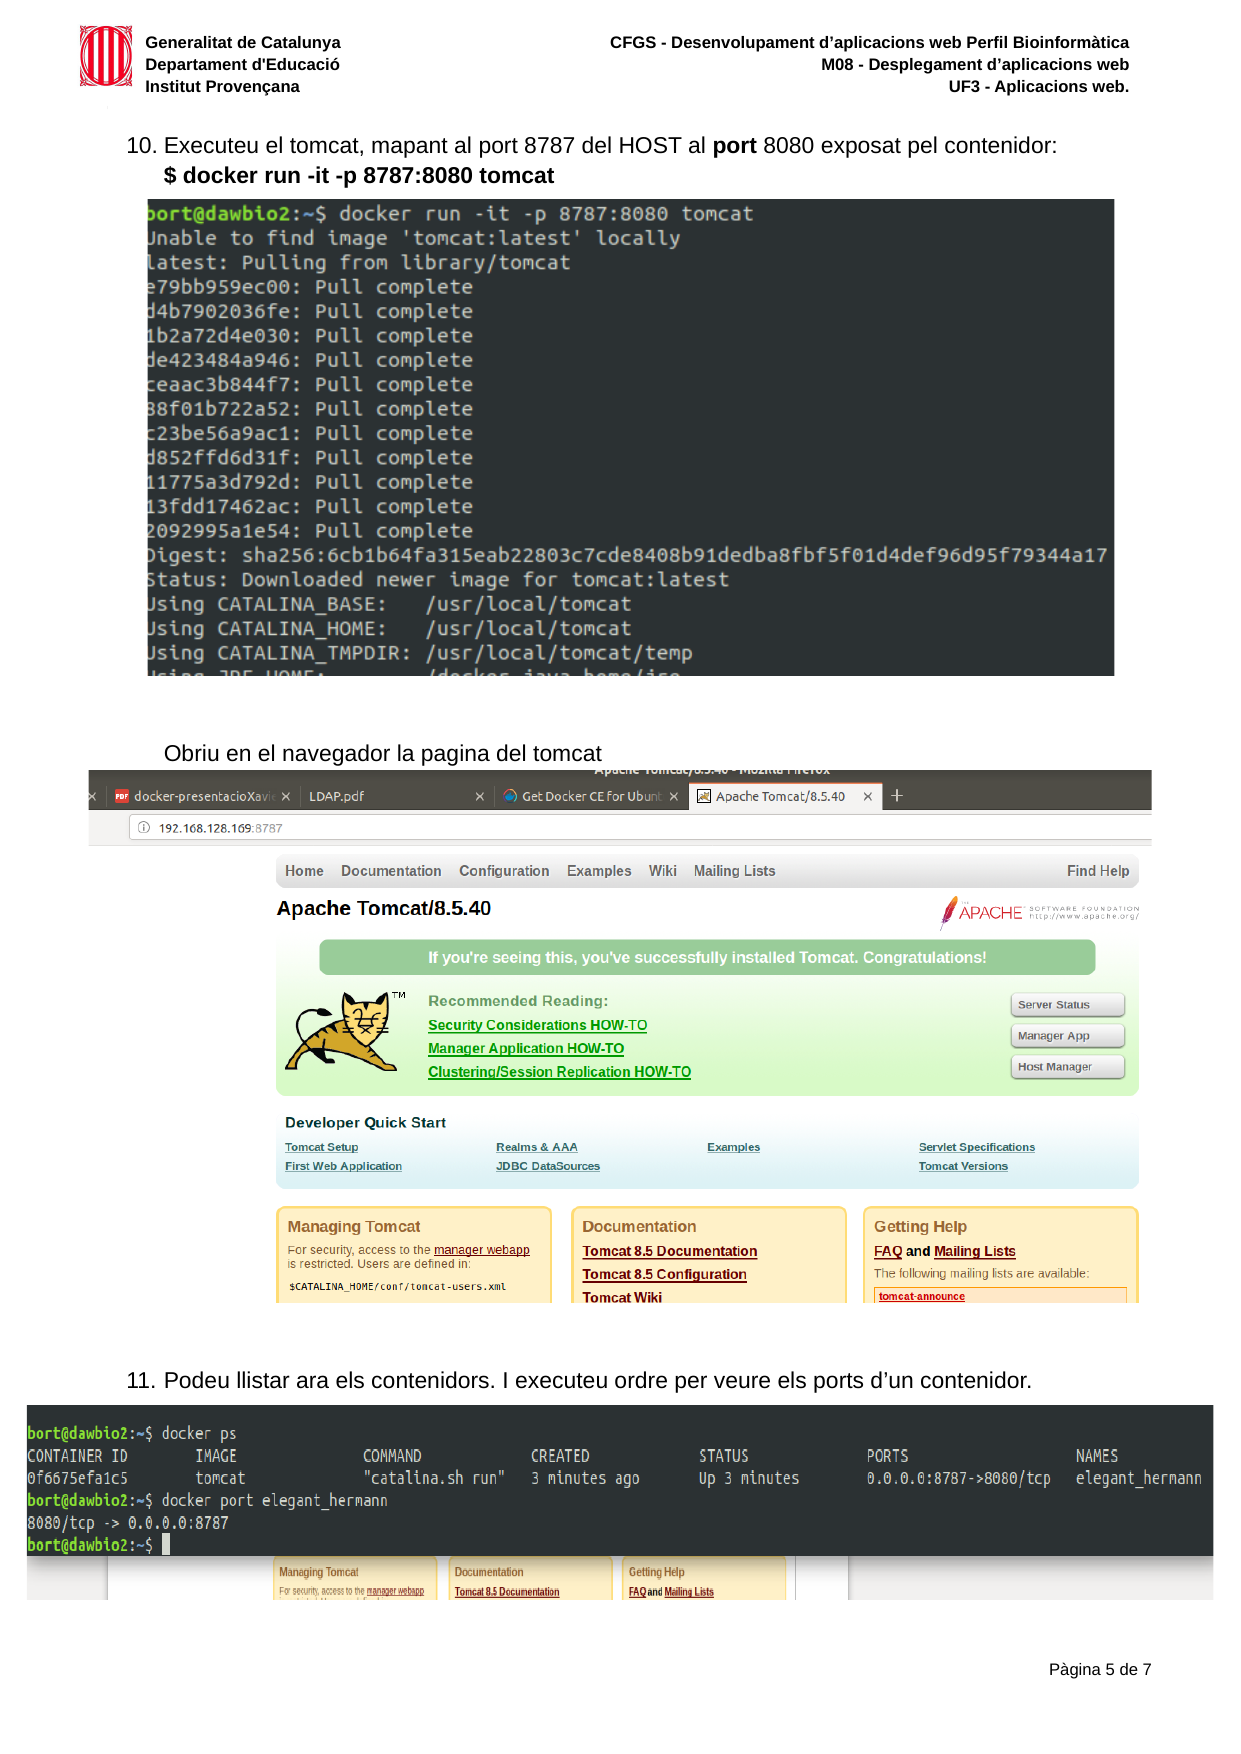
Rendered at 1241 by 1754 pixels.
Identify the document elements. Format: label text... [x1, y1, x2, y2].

picture [26, 1405, 1214, 1600]
picture [147, 199, 1115, 676]
list $ docker run -it -p 8787:8080 tomcat [126, 162, 1152, 189]
list Obriu en el navegador la pagina del tomcat [126, 740, 1152, 766]
list Podeu llistar ara els contenidors. I executeu ordre per veure els ports d’un contenidor. [126, 1367, 1152, 1393]
picture [77, 24, 136, 88]
list Executeu el tomcat, mapant al port 8787 del HOST al port 8080 exposat pel contenidor: [126, 132, 1152, 159]
picture [88, 770, 1152, 1303]
